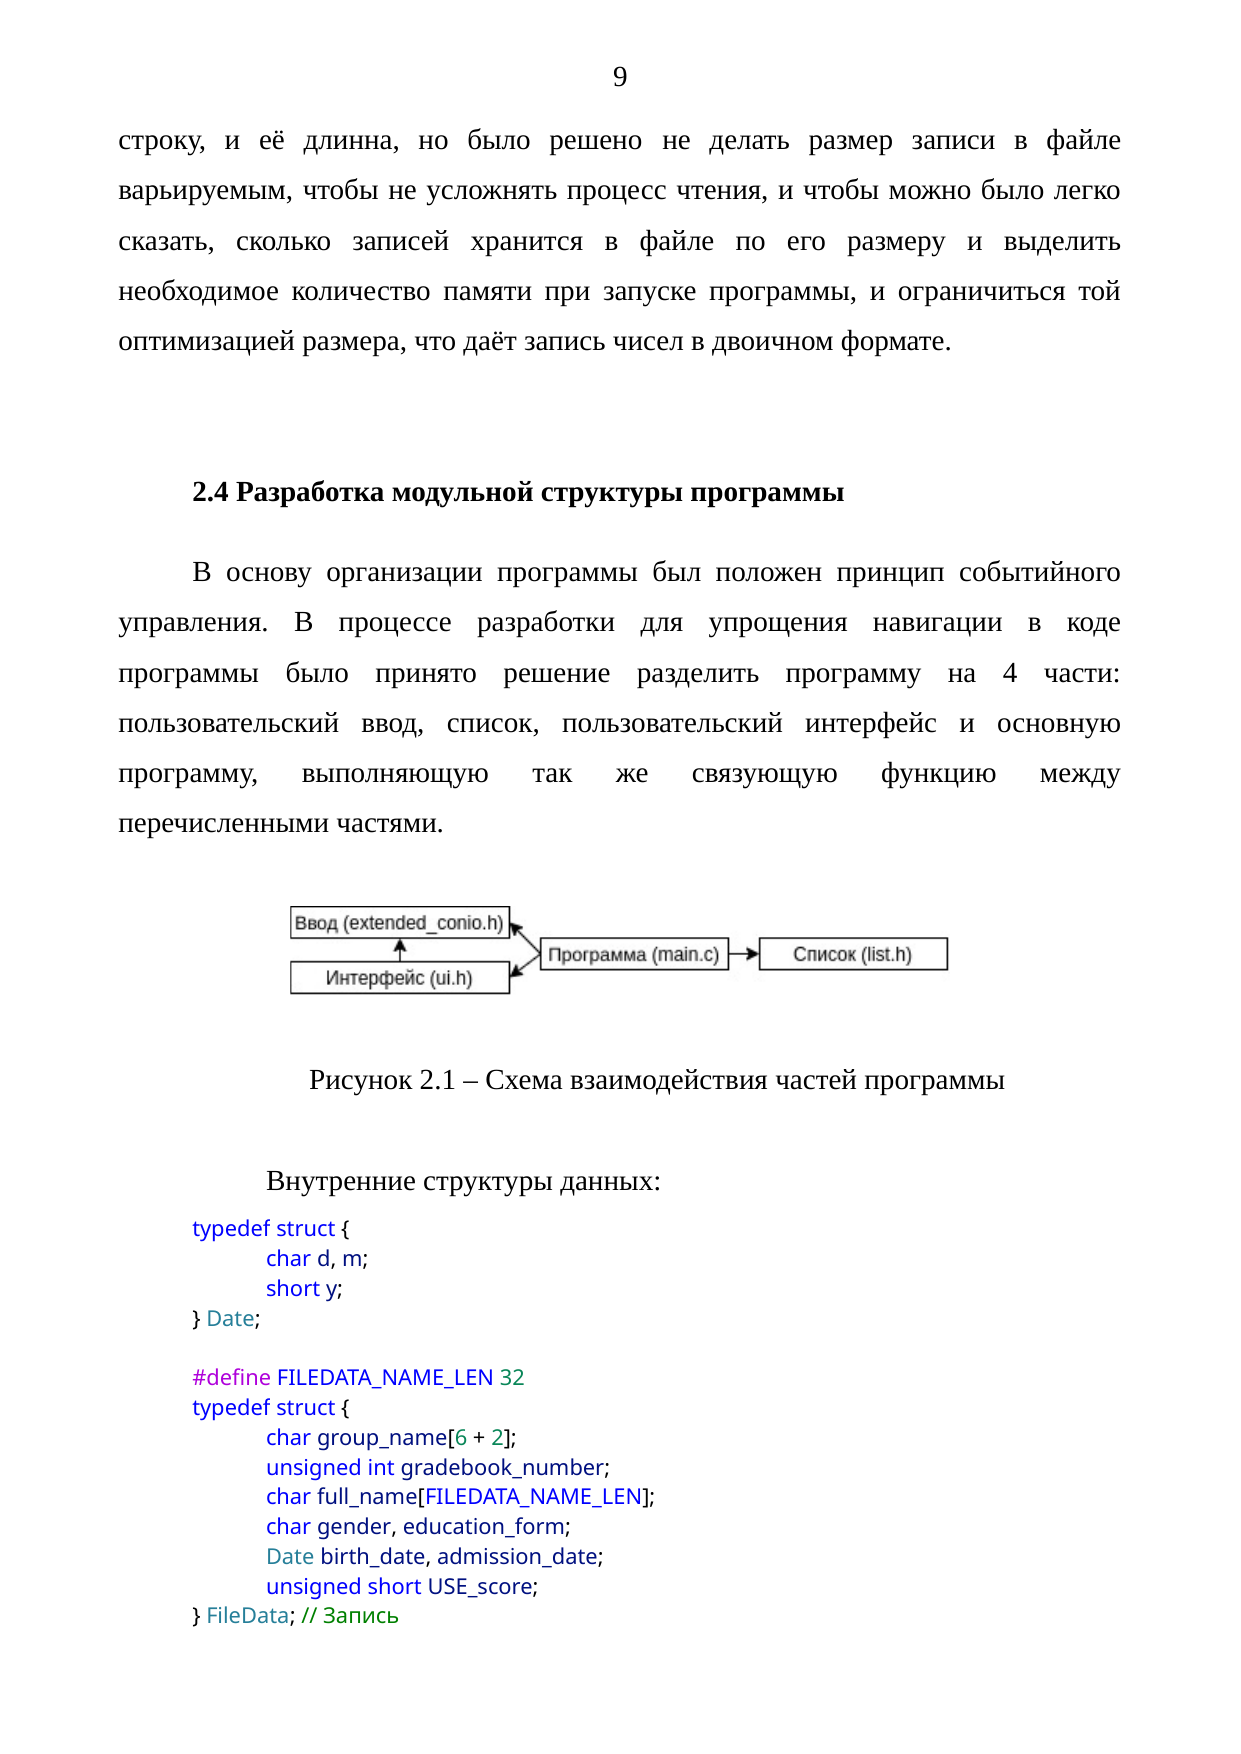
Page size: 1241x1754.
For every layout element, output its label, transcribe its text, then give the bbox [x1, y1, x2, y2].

text } Date; [192, 1303, 1122, 1332]
text Рисунок 2.1 – Схема взаимодействия частей программы [118, 1062, 1122, 1096]
text В основу организации программы был положен принцип событийного управления. В процессе разработки для упрощения навигации в коде программы было принято решение разделить программу на 4 части: пользовательский ввод, список, пользовательский интерфейс и основную программу, выполняющую так же связующую функцию между перечисленными частями. [118, 554, 1122, 839]
text unsigned int gradebook_number; [192, 1452, 1122, 1481]
text short y; [192, 1273, 1122, 1303]
text char group_name[6 + 2]; [192, 1422, 1122, 1452]
text 2.4 Разработка модульной структуры программы [118, 474, 1122, 508]
text Внутренние структуры данных: [118, 1163, 1122, 1197]
text char gender, education_form; [192, 1511, 1122, 1541]
text unsigned short USE_score; [192, 1571, 1122, 1601]
text Date birth_date, admission_date; [192, 1541, 1122, 1571]
text typedef struct { [192, 1213, 1122, 1243]
text char d, m; [192, 1243, 1122, 1273]
text char full_name[FILEDATA_NAME_LEN]; [192, 1481, 1122, 1511]
text } FileData; // Запись [192, 1601, 1122, 1630]
text typedef struct { [192, 1392, 1122, 1422]
picture [290, 906, 950, 996]
text #define FILEDATA_NAME_LEN 32 [192, 1362, 1122, 1392]
text строку, и её длинна, но было решено не делать размер записи в файле варьируемым, чтобы не усложнять процесс чтения, и чтобы можно было легко сказать, сколько записей хранится в файле по его размеру и выделить необходимое количество памяти при запуске программы, и ограничиться той оптимизацией размера, что даёт запись чисел в двоичном формате. [118, 122, 1122, 357]
